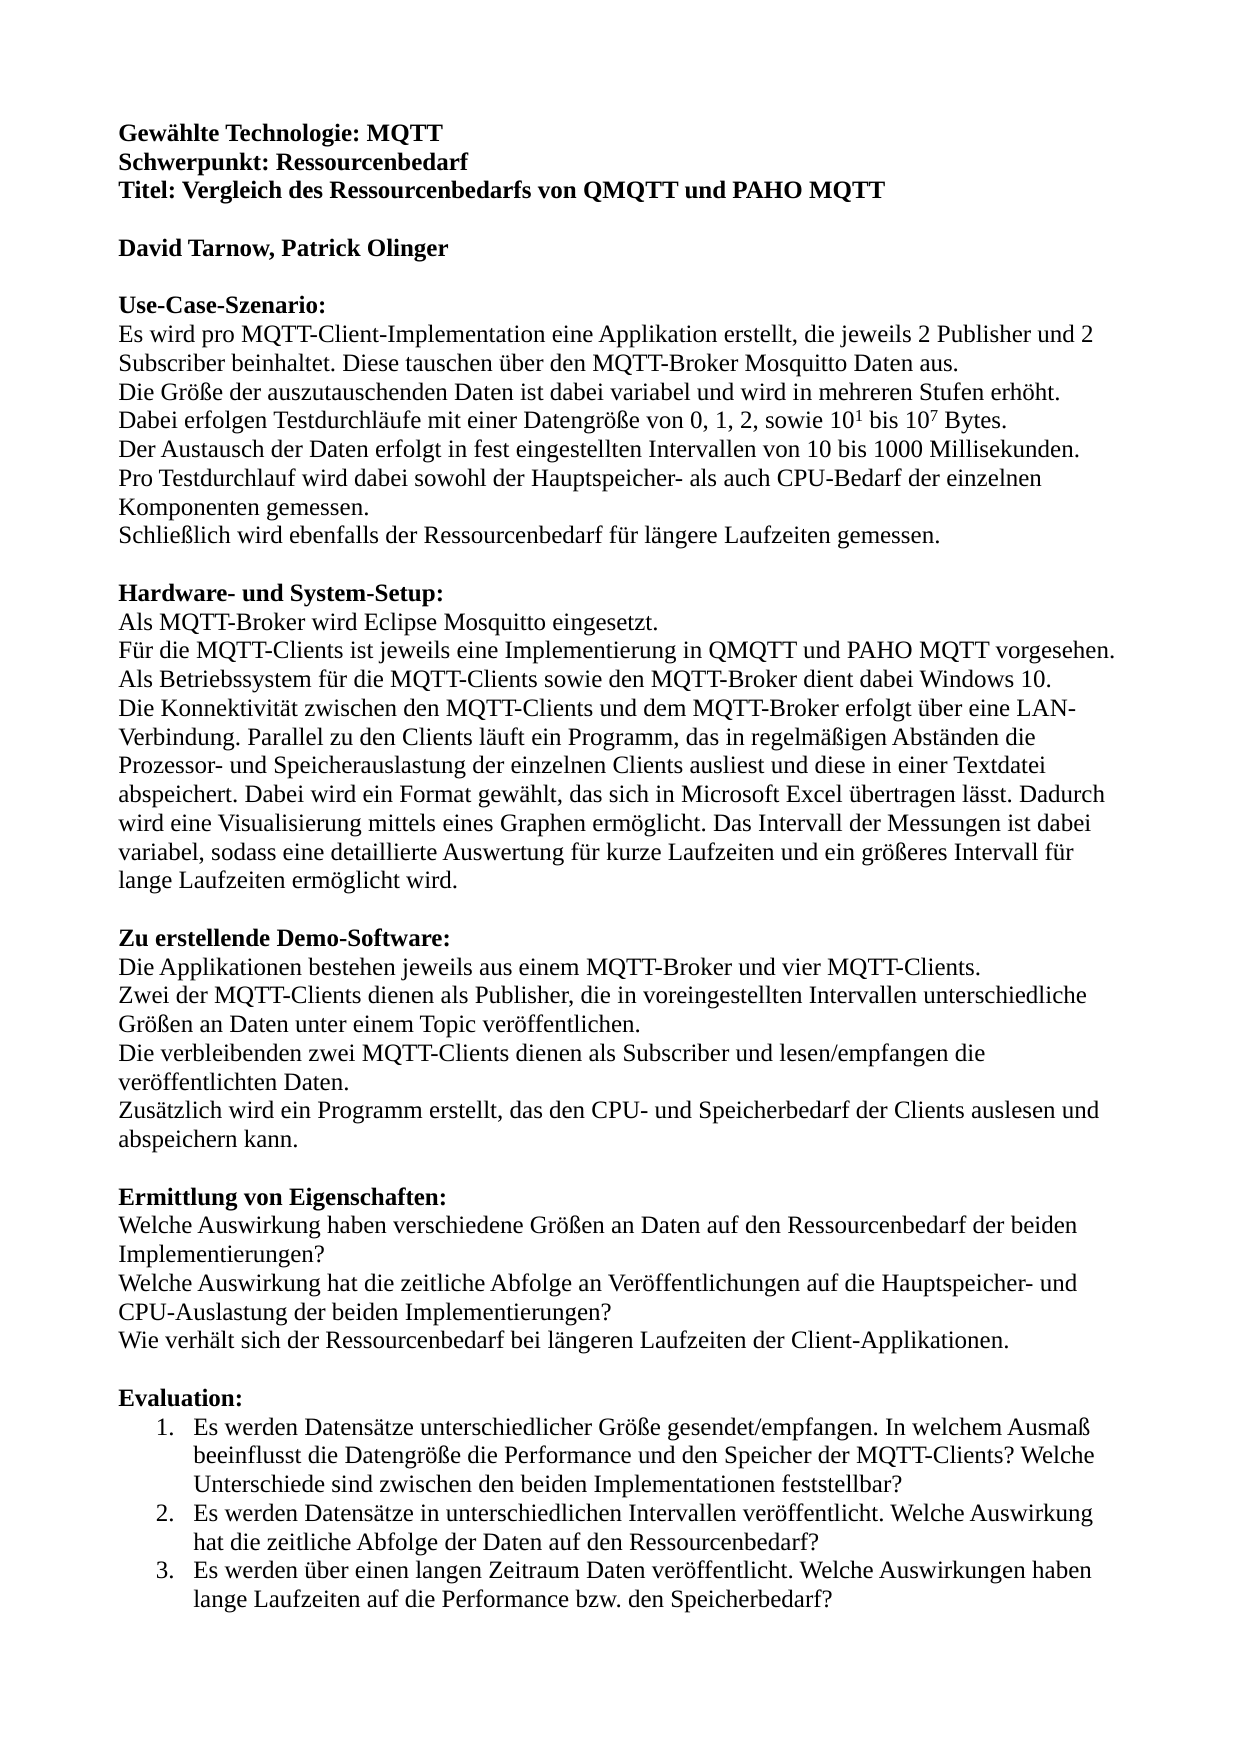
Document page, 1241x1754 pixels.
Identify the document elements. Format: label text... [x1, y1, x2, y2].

list Es werden Datensätze in unterschiedlichen Intervallen veröffentlicht. Welche Auswirkung hat die zeitliche Abfolge der Daten auf den Ressourcenbedarf? [156, 1498, 1122, 1556]
list Es werden Datensätze unterschiedlicher Größe gesendet/empfangen. In welchem Ausmaß beeinflusst die Datengröße die Performance und den Speicher der MQTT-Clients? Welche Unterschiede sind zwischen den beiden Implementationen feststellbar? [156, 1412, 1122, 1498]
text Use-Case-Szenario: [118, 291, 1122, 319]
text Dabei erfolgen Testdurchläufe mit einer Datengröße von 0, 1, 2, sowie 101 bis 107 Bytes. [118, 406, 1122, 434]
text Die Applikationen bestehen jeweils aus einem MQTT-Broker und vier MQTT-Clients. [118, 952, 1122, 981]
text David Tarnow, Patrick Olinger [118, 233, 1122, 262]
text Der Austausch der Daten erfolgt in fest eingestellten Intervallen von 10 bis 1000 Millisekunden. [118, 434, 1122, 463]
text Die verbleibenden zwei MQTT-Clients dienen als Subscriber und lesen/empfangen die veröffentlichten Daten. [118, 1038, 1122, 1096]
text Als MQTT-Broker wird Eclipse Mosquitto eingesetzt. [118, 607, 1122, 636]
text Zwei der MQTT-Clients dienen als Publisher, die in voreingestellten Intervallen unterschiedliche Größen an Daten unter einem Topic veröffentlichen. [118, 981, 1122, 1038]
text Pro Testdurchlauf wird dabei sowohl der Hauptspeicher- als auch CPU-Bedarf der einzelnen Komponenten gemessen. [118, 463, 1122, 521]
text Welche Auswirkung haben verschiedene Größen an Daten auf den Ressourcenbedarf der beiden Implementierungen? [118, 1211, 1122, 1268]
text Zu erstellende Demo-Software: [118, 923, 1122, 952]
text Für die MQTT-Clients ist jeweils eine Implementierung in QMQTT und PAHO MQTT vorgesehen. [118, 636, 1122, 664]
text Welche Auswirkung hat die zeitliche Abfolge an Veröffentlichungen auf die Hauptspeicher- und CPU-Auslastung der beiden Implementierungen? [118, 1268, 1122, 1326]
text Zusätzlich wird ein Programm erstellt, das den CPU- und Speicherbedarf der Clients auslesen und abspeichern kann. [118, 1096, 1122, 1153]
text Es wird pro MQTT-Client-Implementation eine Applikation erstellt, die jeweils 2 Publisher und 2 Subscriber beinhaltet. Diese tauschen über den MQTT-Broker Mosquitto Daten aus. [118, 319, 1122, 377]
list Es werden über einen langen Zeitraum Daten veröffentlicht. Welche Auswirkungen haben lange Laufzeiten auf die Performance bzw. den Speicherbedarf? [156, 1556, 1122, 1613]
text Die Konnektivität zwischen den MQTT-Clients und dem MQTT-Broker erfolgt über eine LAN-Verbindung. Parallel zu den Clients läuft ein Programm, das in regelmäßigen Abständen die Prozessor- und Speicherauslastung der einzelnen Clients ausliest und diese in einer Textdatei abspeichert. Dabei wird ein Format gewählt, das sich in Microsoft Excel übertragen lässt. Dadurch wird eine Visualisierung mittels eines Graphen ermöglicht. Das Intervall der Messungen ist dabei variabel, sodass eine detaillierte Auswertung für kurze Laufzeiten und ein größeres Intervall für lange Laufzeiten ermöglicht wird. [118, 693, 1122, 894]
text Gewählte Technologie: MQTT [118, 118, 1122, 147]
text Wie verhält sich der Ressourcenbedarf bei längeren Laufzeiten der Client-Applikationen. [118, 1326, 1122, 1354]
text Schwerpunkt: Ressourcenbedarf [118, 147, 1122, 176]
text Die Größe der auszutauschenden Daten ist dabei variabel und wird in mehreren Stufen erhöht. [118, 377, 1122, 406]
text Evaluation: [118, 1383, 1122, 1412]
text Ermittlung von Eigenschaften: [118, 1182, 1122, 1211]
text Hardware- und System-Setup: [118, 578, 1122, 607]
text Als Betriebssystem für die MQTT-Clients sowie den MQTT-Broker dient dabei Windows 10. [118, 664, 1122, 693]
text Titel: Vergleich des Ressourcenbedarfs von QMQTT und PAHO MQTT [118, 176, 1122, 204]
text Schließlich wird ebenfalls der Ressourcenbedarf für längere Laufzeiten gemessen. [118, 521, 1122, 549]
